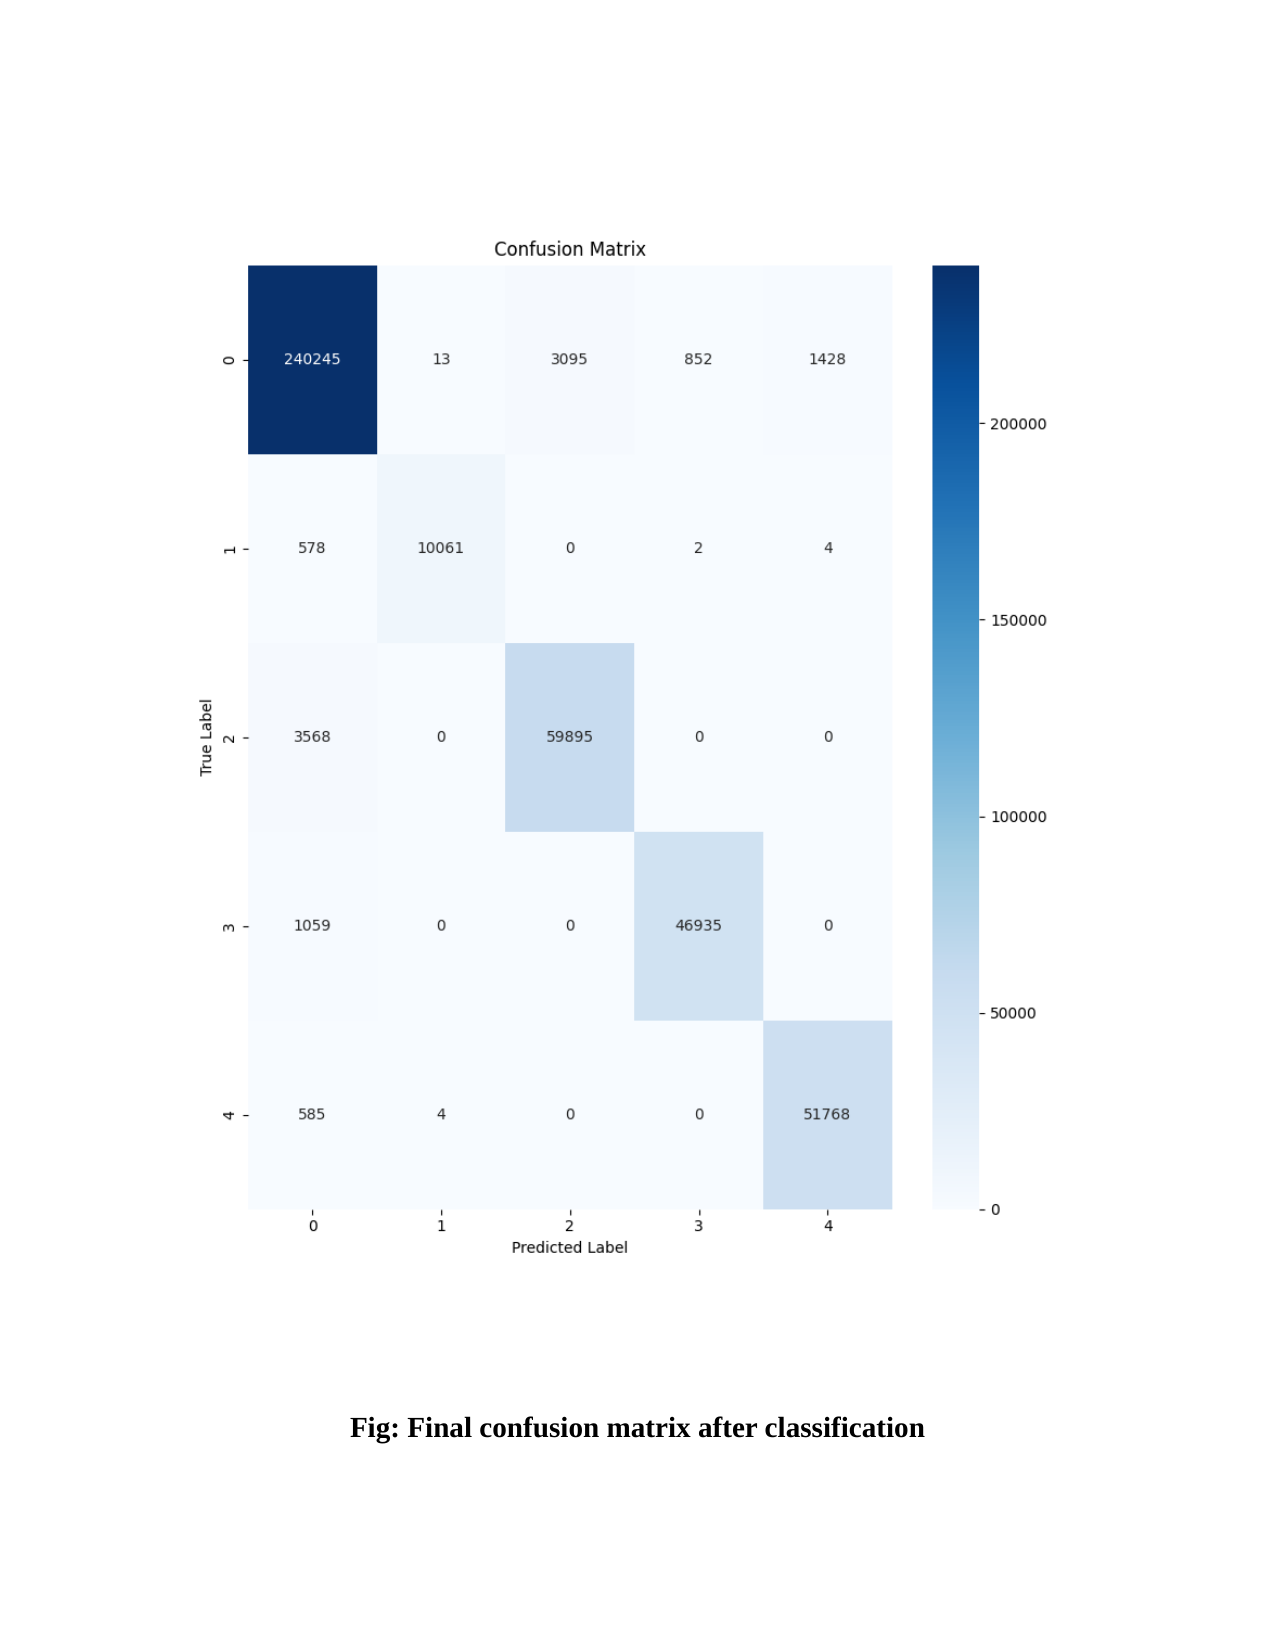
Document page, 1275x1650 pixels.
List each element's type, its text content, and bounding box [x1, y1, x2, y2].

picture [118, 118, 1157, 1344]
text Fig: Final confusion matrix after classification [118, 1410, 1157, 1444]
